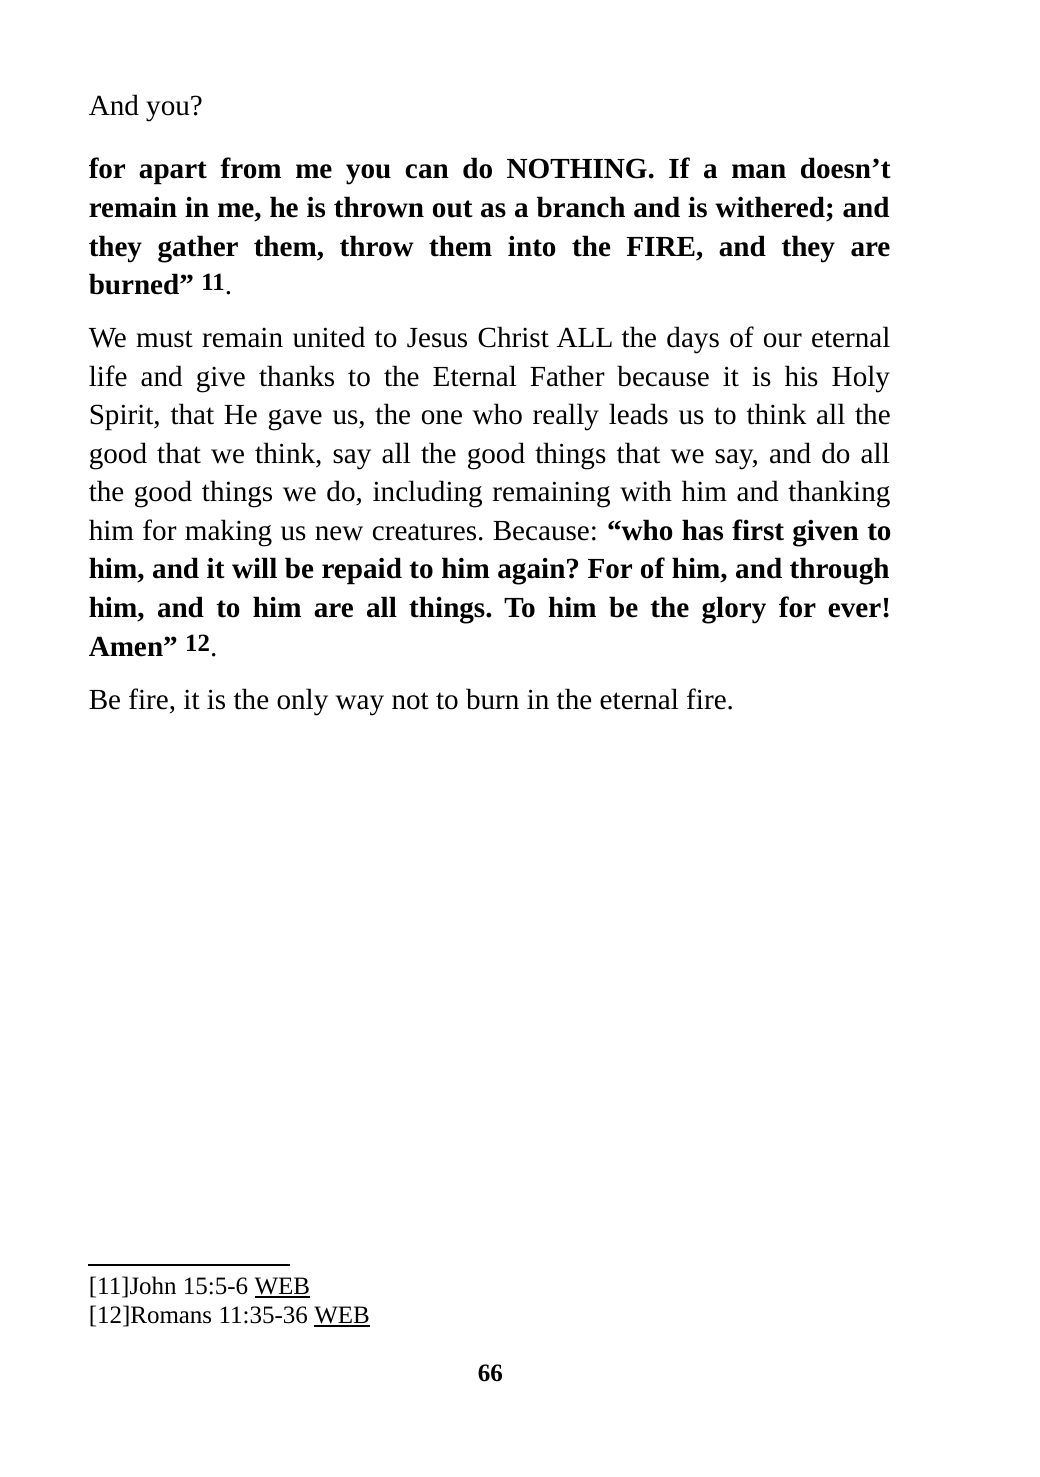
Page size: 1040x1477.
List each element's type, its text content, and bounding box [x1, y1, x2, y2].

text John 15:5-6 WEB [88, 1271, 892, 1300]
text We must remain united to Jesus Christ ALL the days of our eternal life and give thanks to the Eternal Father because it is his Holy Spirit, that He gave us, the one who really leads us to think all the good that we think, say all the good things that we say, and do all the good things we do, including remaining with him and thanking him for making us new creatures. Because: “who has first given to him, and it will be repaid to him again? For of him, and through him, and to him are all things. To him be the glory for ever! Amen” . [88, 320, 892, 662]
text Romans 11:35-36 WEB [88, 1300, 892, 1329]
text Be fire, it is the only way not to burn in the eternal fire. [88, 682, 892, 715]
text for apart from me you can do NOTHING. If a man doesn’t remain in me, he is thrown out as a branch and is withered; and they gather them, throw them into the FIRE, and they are burned” . [88, 152, 892, 301]
